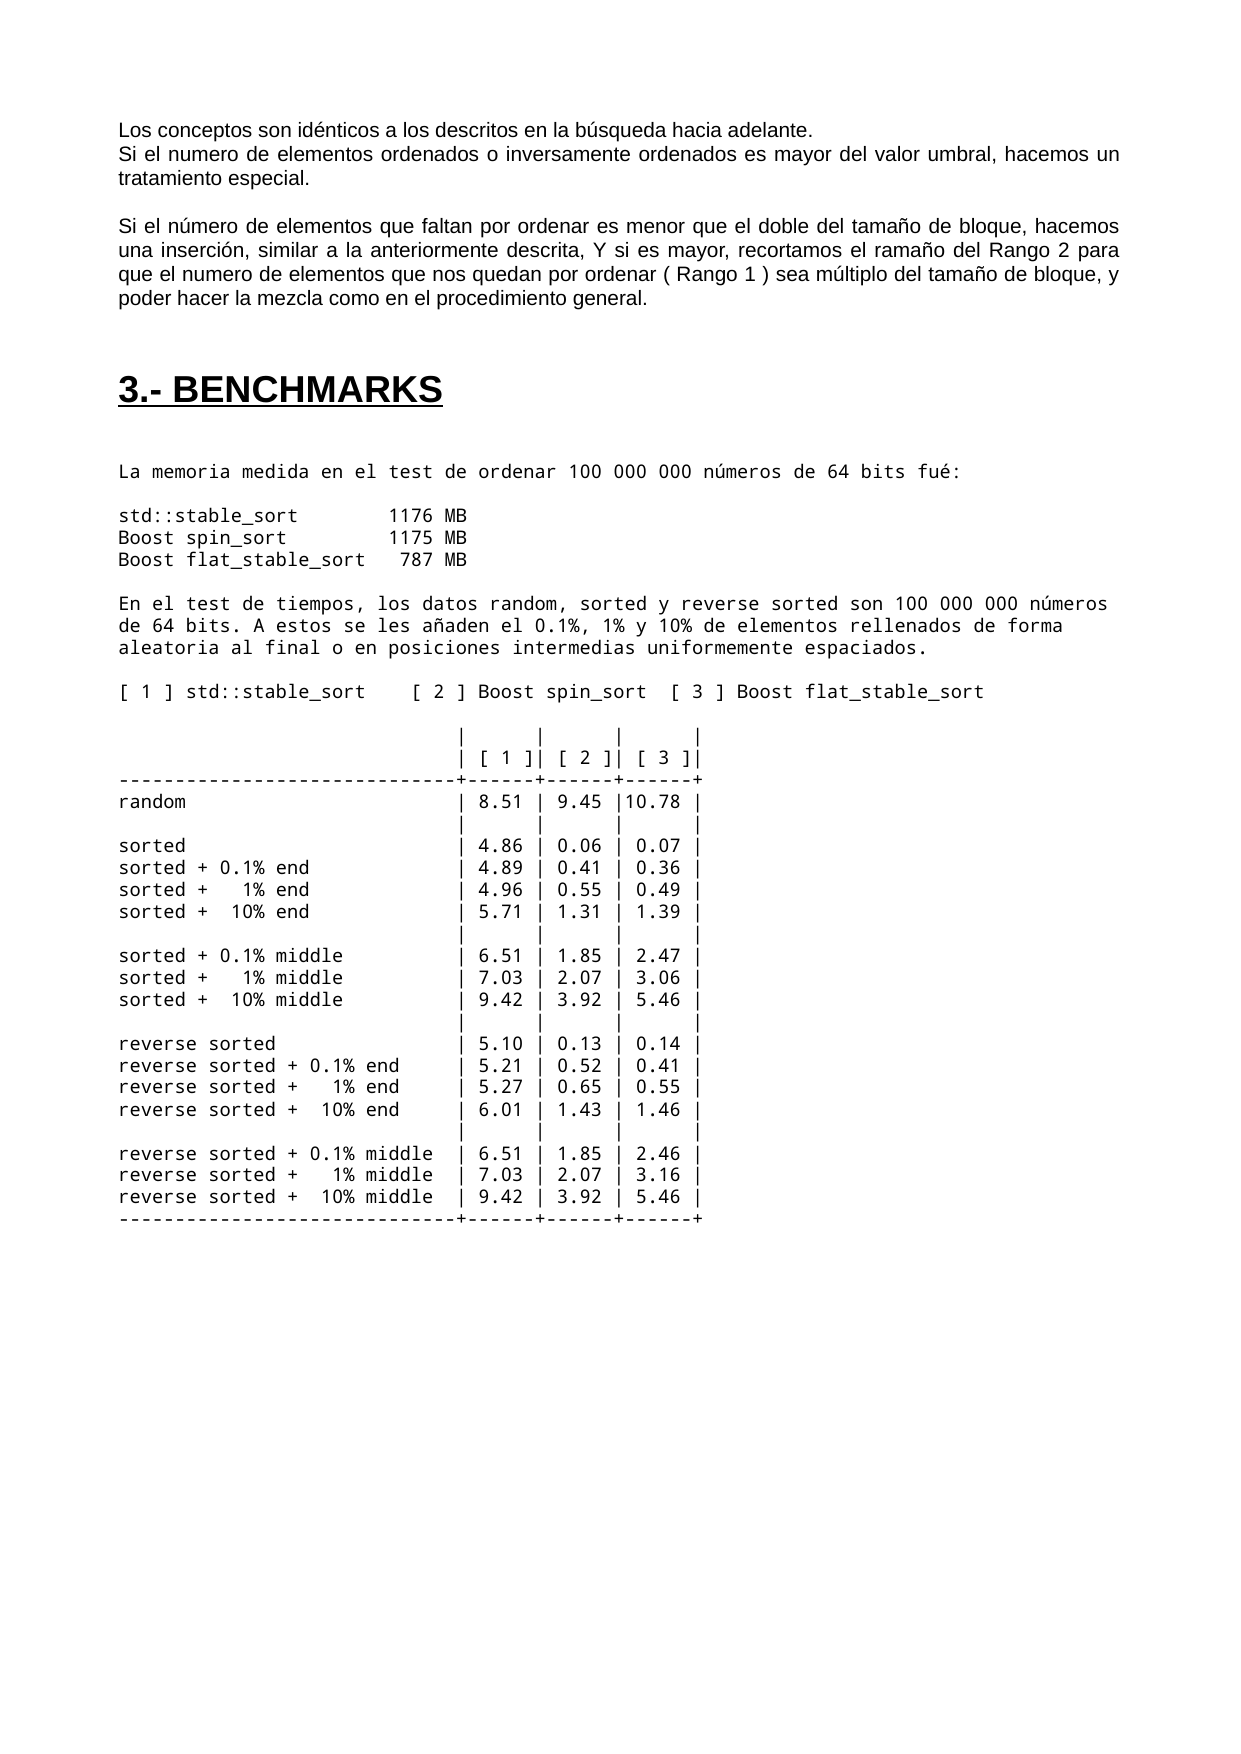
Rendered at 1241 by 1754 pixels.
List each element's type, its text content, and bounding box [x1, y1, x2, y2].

text sorted + 10% end | 5.71 | 1.31 | 1.39 | [118, 901, 1122, 923]
text reverse sorted + 1% middle | 7.03 | 2.07 | 3.16 | [118, 1164, 1122, 1186]
text random | 8.51 | 9.45 |10.78 | [118, 791, 1122, 813]
text | | | | [118, 813, 1122, 835]
text | | | | [118, 923, 1122, 945]
text ------------------------------+------+------+------+ [118, 769, 1122, 791]
text | | | | [118, 1011, 1122, 1033]
text En el test de tiempos, los datos random, sorted y reverse sorted son 100 000 000 números de 64 bits. A estos se les añaden el 0.1%, 1% y 10% de elementos rellenados de forma aleatoria al final o en posiciones intermedias uniformemente espaciados. [118, 593, 1122, 659]
text Si el numero de elementos ordenados o inversamente ordenados es mayor del valor umbral, hacemos un tratamiento especial. [118, 142, 1122, 190]
text sorted + 10% middle | 9.42 | 3.92 | 5.46 | [118, 989, 1122, 1011]
text La memoria medida en el test de ordenar 100 000 000 números de 64 bits fué: [118, 461, 1122, 483]
text Boost flat_stable_sort 787 MB [118, 549, 1122, 571]
text sorted + 1% middle | 7.03 | 2.07 | 3.06 | [118, 967, 1122, 989]
text | [ 1 ]| [ 2 ]| [ 3 ]| [118, 747, 1122, 769]
text sorted + 0.1% middle | 6.51 | 1.85 | 2.47 | [118, 945, 1122, 967]
text | | | | [118, 1121, 1122, 1142]
text | | | | [118, 725, 1122, 747]
text sorted | 4.86 | 0.06 | 0.07 | [118, 835, 1122, 857]
text std::stable_sort 1176 MB [118, 505, 1122, 527]
text reverse sorted + 0.1% end | 5.21 | 0.52 | 0.41 | [118, 1054, 1122, 1077]
text reverse sorted | 5.10 | 0.13 | 0.14 | [118, 1033, 1122, 1054]
text [ 1 ] std::stable_sort [ 2 ] Boost spin_sort [ 3 ] Boost flat_stable_sort [118, 681, 1122, 703]
text sorted + 0.1% end | 4.89 | 0.41 | 0.36 | [118, 857, 1122, 879]
text reverse sorted + 10% middle | 9.42 | 3.92 | 5.46 | [118, 1186, 1122, 1208]
text 3.- BENCHMARKS [118, 367, 1122, 410]
text Los conceptos son idénticos a los descritos en la búsqueda hacia adelante. [118, 118, 1122, 142]
text sorted + 1% end | 4.96 | 0.55 | 0.49 | [118, 879, 1122, 901]
text Si el número de elementos que faltan por ordenar es menor que el doble del tamaño de bloque, hacemos una inserción, similar a la anteriormente descrita, Y si es mayor, recortamos el ramaño del Rango 2 para que el numero de elementos que nos quedan por ordenar ( Rango 1 ) sea múltiplo del tamaño de bloque, y poder hacer la mezcla como en el procedimiento general. [118, 214, 1122, 310]
text reverse sorted + 1% end | 5.27 | 0.65 | 0.55 | [118, 1077, 1122, 1098]
text Boost spin_sort 1175 MB [118, 527, 1122, 549]
text reverse sorted + 0.1% middle | 6.51 | 1.85 | 2.46 | [118, 1142, 1122, 1164]
text reverse sorted + 10% end | 6.01 | 1.43 | 1.46 | [118, 1098, 1122, 1121]
text ------------------------------+------+------+------+ [118, 1208, 1122, 1230]
